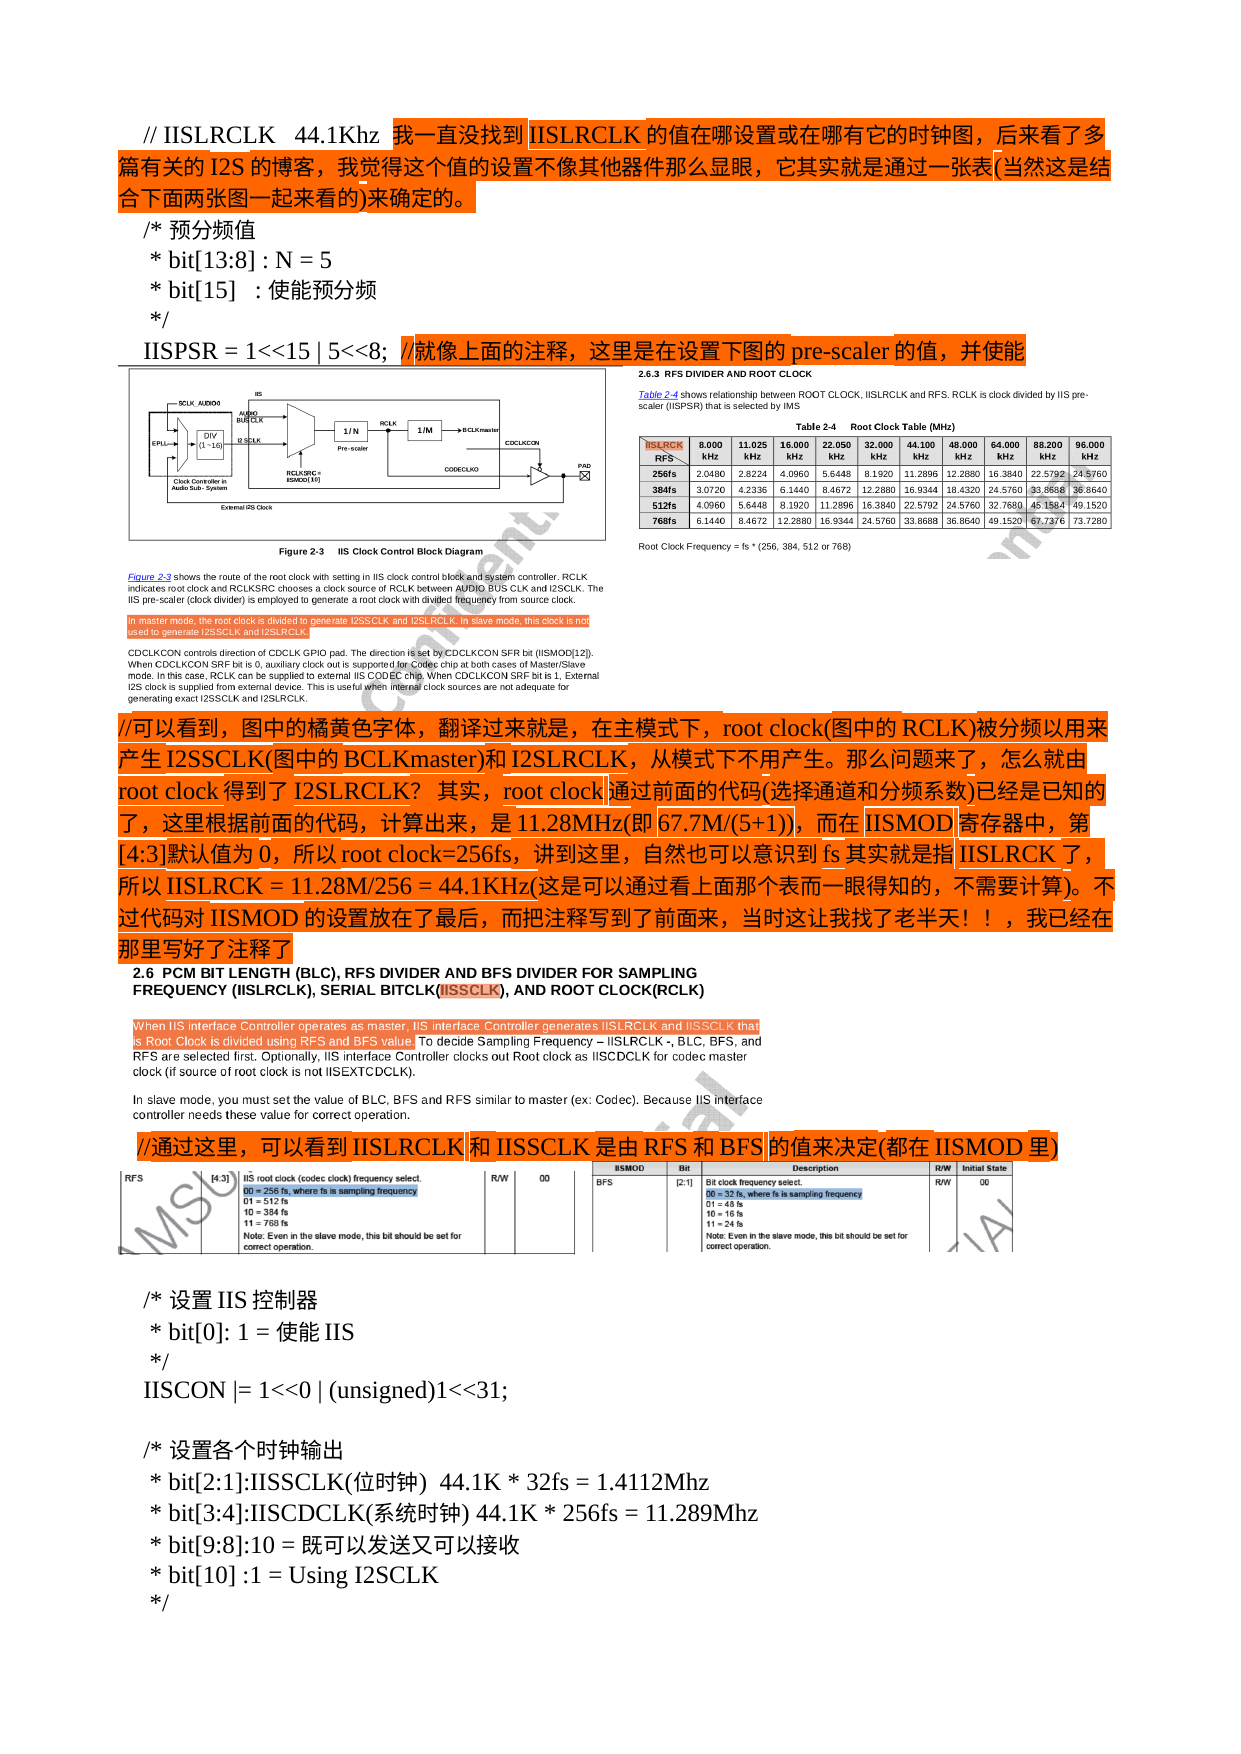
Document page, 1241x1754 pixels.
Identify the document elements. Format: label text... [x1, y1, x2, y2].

text //可以看到，图中的橘黄色字体，翻译过来就是，在主模式下，root clock(图中的RCLK)被分频以用来产生I2SSCLK(图中的BCLKmaster)和I2SLRCLK，从模式下不用产生。那么问题来了，怎么就由root clock得到了I2SLRCLK？ 其实，root clock通过前面的代码(选择通道和分频系数)已经是已知的了，这里根据前面的代码，计算出来，是11.28MHz(即67.7M/(5+1))，而在IISMOD寄存器中，第[4:3]默认值为0，所以root clock=256fs，讲到这里，自然也可以意识到fs其实就是指IISLRCK了，所以IISLRCK = 11.28M/256 = 44.1KHz(这是可以通过看上面那个表而一眼得知的，不需要计算)。不过代码对IISMOD的设置放在了最后，而把注释写到了前面来，当时这让我找了老半天！！，我已经在那里写好了注释了 [118, 366, 1122, 964]
picture [118, 1171, 578, 1255]
text * bit[0]: 1 = 使能IIS [118, 1315, 1122, 1347]
text // IISLRCLK 44.1Khz 我一直没找到 IISLRCLK的值在哪设置或在哪有它的时钟图，后来看了多篇有关的I2S的博客，我觉得这个值的设置不像其他器件那么显眼，它其实就是通过一张表(当然这是结合下面两张图一起来看的)来确定的。 [118, 118, 1122, 213]
text * bit[10] :1 = Using I2SCLK [118, 1560, 1122, 1588]
text */ [118, 305, 1122, 334]
text * bit[3:4]:IISCDCLK(系统时钟) 44.1K * 256fs = 11.289Mhz [118, 1496, 1122, 1528]
text * bit[15] : 使能预分频 [118, 273, 1122, 305]
picture [118, 365, 623, 711]
text IISPSR = 1<<15 | 5<<8; //就像上面的注释，这里是在设置下图的pre-scaler的值，并使能 [118, 334, 1122, 366]
text */ [118, 1588, 1122, 1617]
picture [118, 964, 794, 1131]
text * bit[2:1]:IISSCLK(位时钟) 44.1K * 32fs = 1.4112Mhz [118, 1465, 1122, 1496]
text */ [118, 1347, 1122, 1376]
text * bit[9:8]:10 = 既可以发送又可以接收 [118, 1528, 1122, 1560]
text * bit[13:8] : N = 5 [118, 245, 1122, 273]
text /* 设置IIS控制器 [118, 1283, 1122, 1315]
picture [628, 369, 1122, 559]
text IISCON |= 1<<0 | (unsigned)1<<31; [118, 1376, 1122, 1404]
text //通过这里，可以看到IISLRCLK和IISSCLK是由RFS和BFS的值来决定(都在IISMOD里) [118, 964, 1122, 1162]
text /* 设置各个时钟输出 [118, 1433, 1122, 1465]
text /* 预分频值 [118, 213, 1122, 245]
picture [591, 1161, 1014, 1252]
